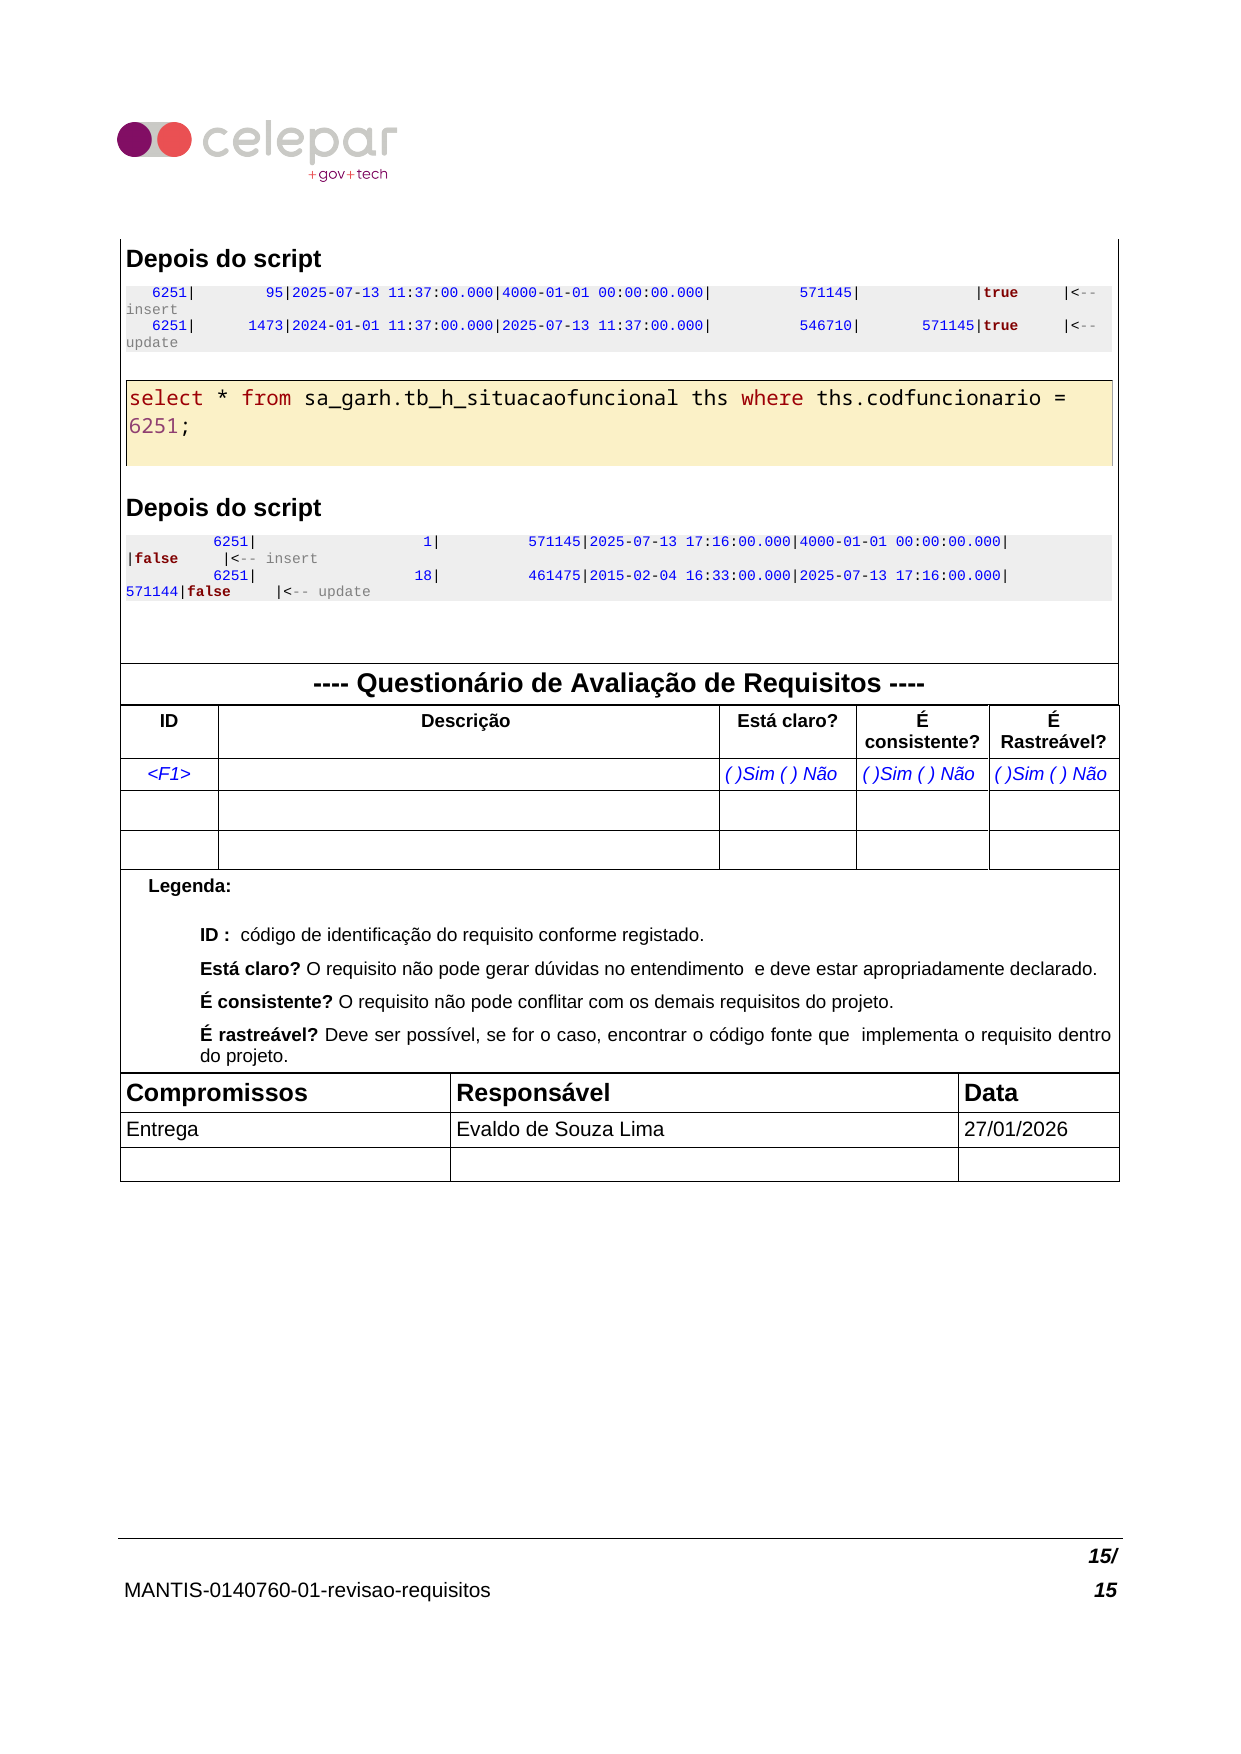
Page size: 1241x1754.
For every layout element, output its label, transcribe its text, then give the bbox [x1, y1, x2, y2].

table_cell [451, 1148, 958, 1181]
table_cell [219, 791, 719, 830]
table_cell [121, 791, 218, 830]
table_header Responsável [451, 1074, 958, 1112]
table_cell <F1> [121, 759, 218, 790]
table_cell [857, 791, 988, 830]
table_cell ( )Sim ( ) Não [990, 759, 1119, 790]
table_header Está claro? [720, 706, 856, 758]
table_cell [219, 831, 719, 869]
table_cell [121, 1148, 450, 1181]
table_cell [219, 759, 719, 790]
table_header Data [959, 1074, 1119, 1112]
table_cell Evaldo de Souza Lima [451, 1113, 958, 1147]
table_cell Depois do script 6251| 95|2025-07-13 11:37:00.000|4000-01-01 00:00:00.000| 571145| |true |<-- insert 6251| 1473|2024-01-01 11:37:00.000|2025-07-13 11:37:00.000| 546710| 571145|true |<-- update select * from sa_garh.tb_h_situacaofuncional ths where ths.codfuncionario = 6251; Depois do script 6251| 1| 571145|2025-07-13 17:16:00.000|4000-01-01 00:00:00.000| |false |<-- insert 6251| 18| 461475|2015-02-04 16:33:00.000|2025-07-13 17:16:00.000| 571144|false |<-- update [121, 239, 1118, 663]
picture [117, 120, 398, 182]
table_header ID [121, 706, 218, 758]
table_header É consistente? [857, 706, 988, 758]
table_header Compromissos [121, 1074, 450, 1112]
table_cell [990, 831, 1119, 869]
table_header Descrição [219, 706, 719, 758]
table_cell [990, 791, 1119, 830]
table_cell ---- Questionário de Avaliação de Requisitos ---- [121, 664, 1118, 704]
table_cell [959, 1148, 1119, 1181]
table_cell [857, 831, 988, 869]
table_cell 27/01/2026 [959, 1113, 1119, 1147]
table_header É Rastreável? [990, 706, 1119, 758]
table_cell [121, 831, 218, 869]
table_cell [720, 791, 856, 830]
table_cell ( )Sim ( ) Não [857, 759, 988, 790]
table_cell [720, 831, 856, 869]
table_cell Entrega [121, 1113, 450, 1147]
table_cell Legenda: ID : código de identificação do requisito conforme registado. Está claro? O requisito não pode gerar dúvidas no entendimento e deve estar apropriadamente declarado. É consistente? O requisito não pode conflitar com os demais requisitos do projeto. É rastreável? Deve ser possível, se for o caso, encontrar o código fonte que implementa o requisito dentro do projeto. [121, 870, 1119, 1072]
table_cell ( )Sim ( ) Não [720, 759, 856, 790]
